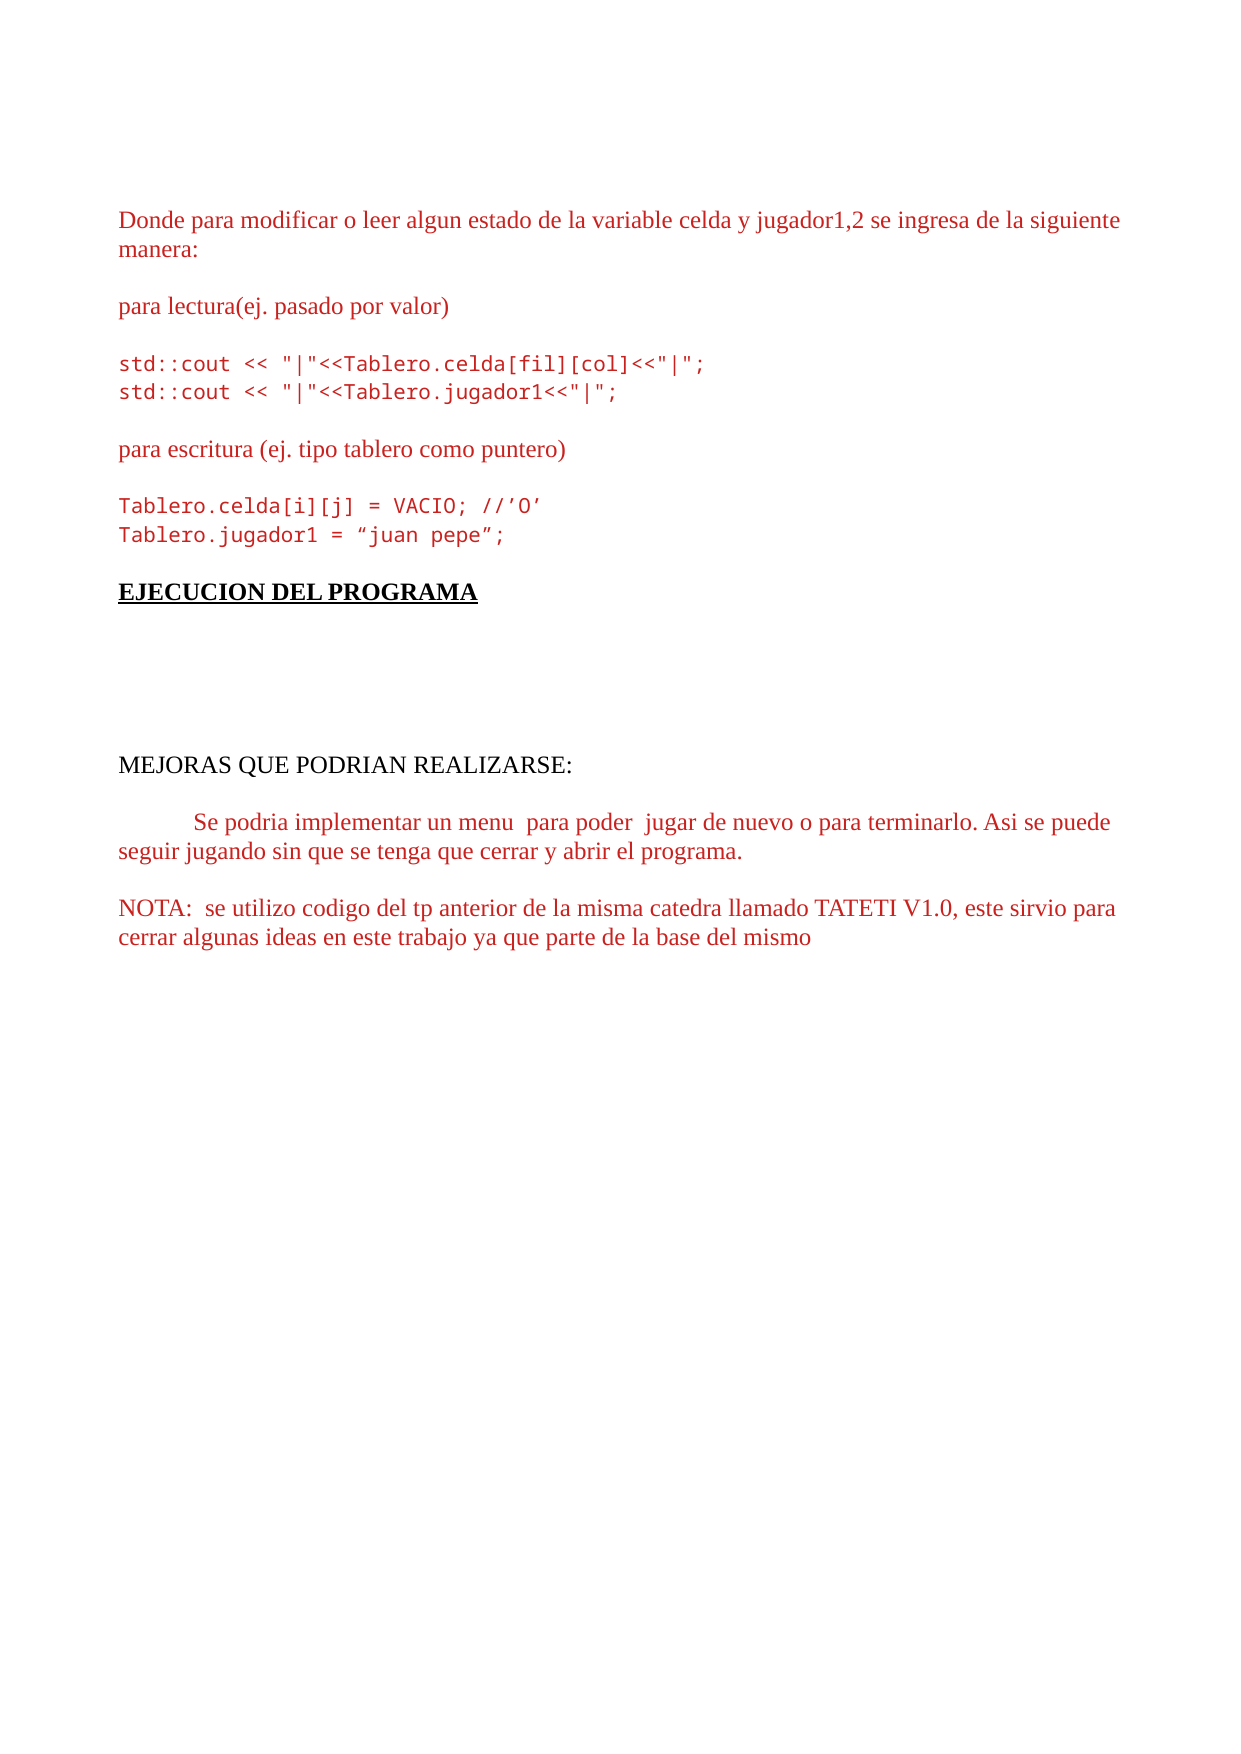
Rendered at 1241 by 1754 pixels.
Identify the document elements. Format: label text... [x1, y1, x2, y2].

text Se podria implementar un menu para poder jugar de nuevo o para terminarlo. Asi se puede seguir jugando sin que se tenga que cerrar y abrir el programa. [118, 807, 1122, 865]
text EJECUCION DEL PROGRAMA [118, 577, 1122, 606]
text std::cout << "|"<<Tablero.celda[fil][col]<<"|"; [118, 349, 1122, 377]
text Tablero.jugador1 = “juan pepe”; [118, 520, 1122, 548]
text NOTA: se utilizo codigo del tp anterior de la misma catedra llamado TATETI V1.0, este sirvio para cerrar algunas ideas en este trabajo ya que parte de la base del mismo [118, 893, 1122, 951]
text std::cout << "|"<<Tablero.jugador1<<"|"; [118, 377, 1122, 406]
text MEJORAS QUE PODRIAN REALIZARSE: [118, 750, 1122, 778]
text para escritura (ej. tipo tablero como puntero) [118, 434, 1122, 463]
text Donde para modificar o leer algun estado de la variable celda y jugador1,2 se ingresa de la siguiente manera: [118, 205, 1122, 263]
text para lectura(ej. pasado por valor) [118, 291, 1122, 320]
text Tablero.celda[i][j] = VACIO; //’O’ [118, 492, 1122, 520]
